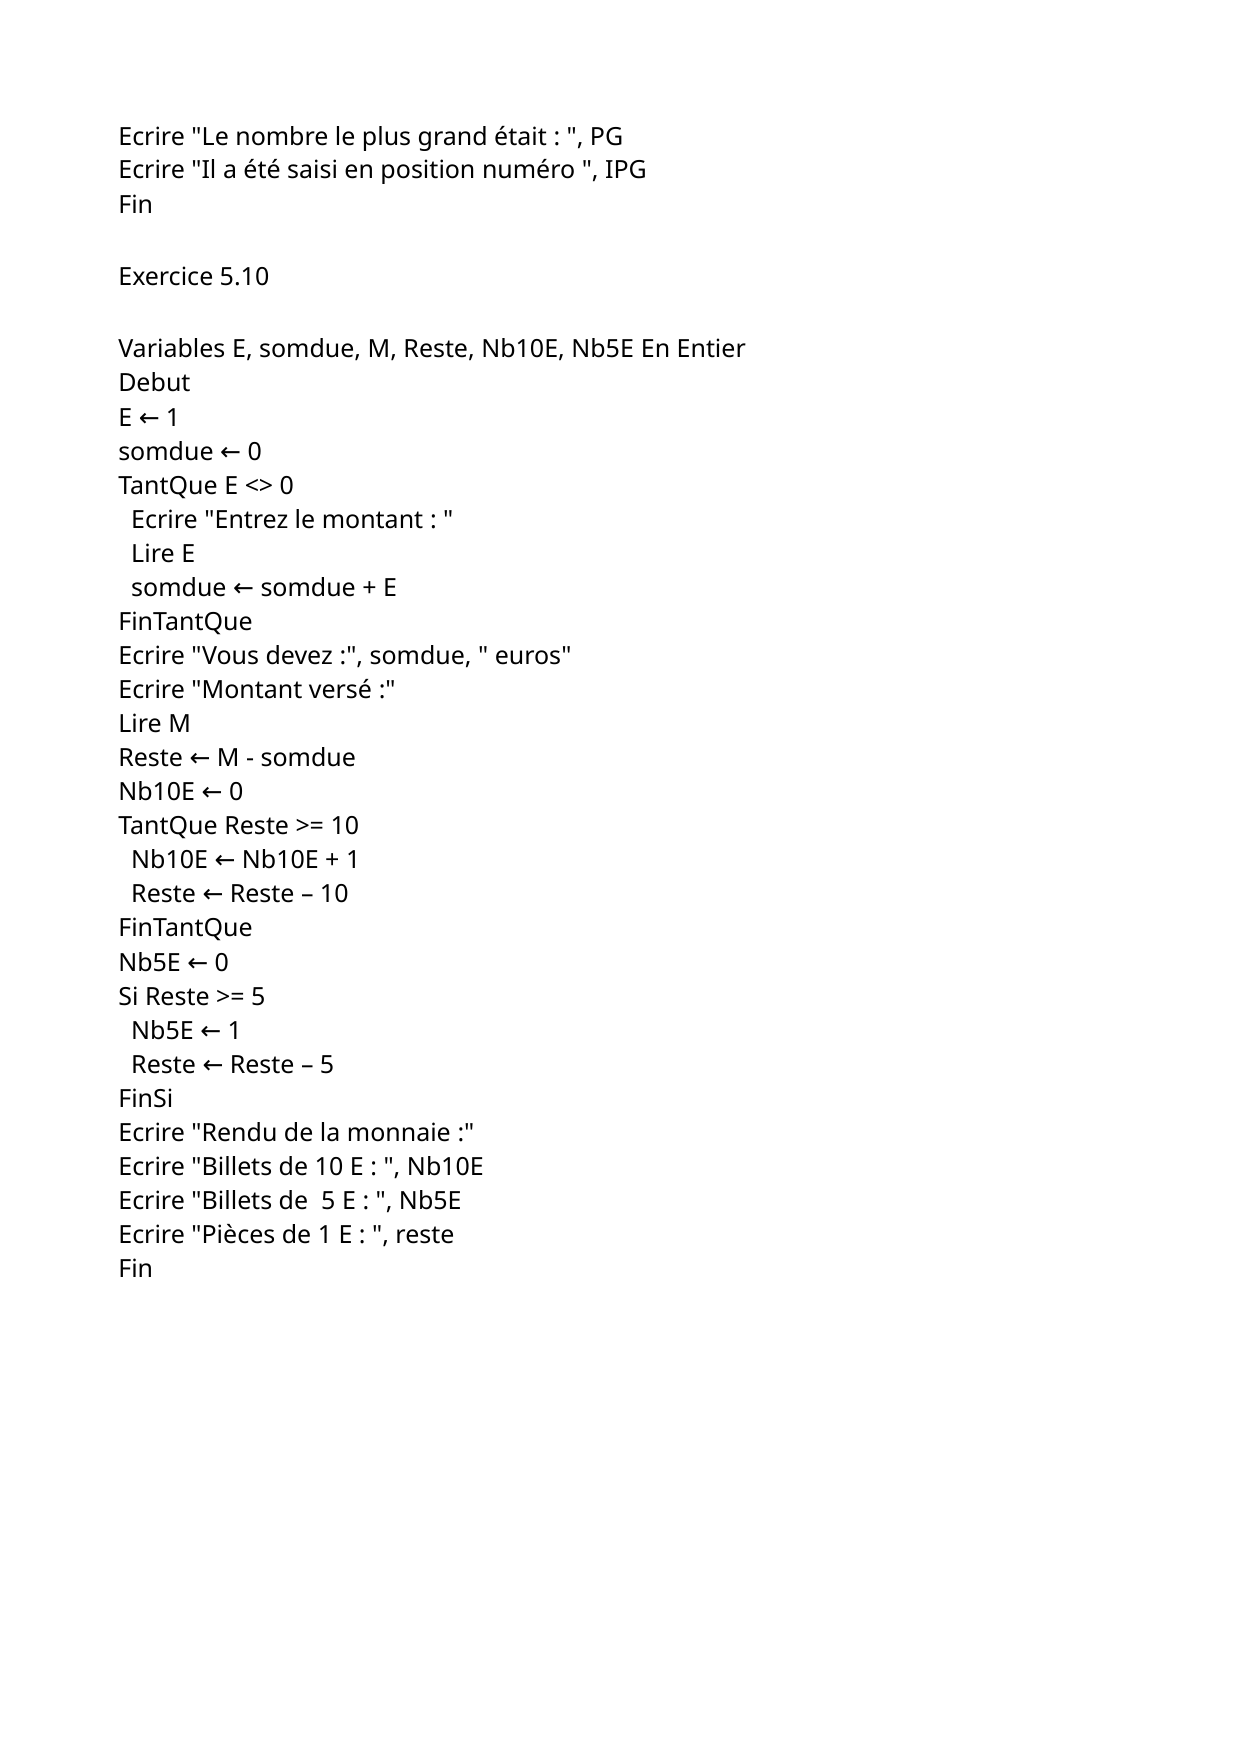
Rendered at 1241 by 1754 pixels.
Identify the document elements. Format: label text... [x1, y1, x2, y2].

text Variables E, somdue, M, Reste, Nb10E, Nb5E En Entier Debut E ← 1 somdue ← 0 TantQue E <> 0 Ecrire "Entrez le montant : " Lire E somdue ← somdue + E FinTantQue Ecrire "Vous devez :", somdue, " euros" Ecrire "Montant versé :" Lire M Reste ← M - somdue Nb10E ← 0 TantQue Reste >= 10 Nb10E ← Nb10E + 1 Reste ← Reste – 10 FinTantQue Nb5E ← 0 Si Reste >= 5 Nb5E ← 1 Reste ← Reste – 5 FinSi Ecrire "Rendu de la monnaie :" Ecrire "Billets de 10 E : ", Nb10E Ecrire "Billets de 5 E : ", Nb5E Ecrire "Pièces de 1 E : ", reste Fin [118, 331, 1122, 1285]
text Exercice 5.10 [118, 259, 1122, 293]
text Ecrire "Le nombre le plus grand était : ", PG Ecrire "Il a été saisi en position numéro ", IPG Fin [118, 118, 1122, 220]
